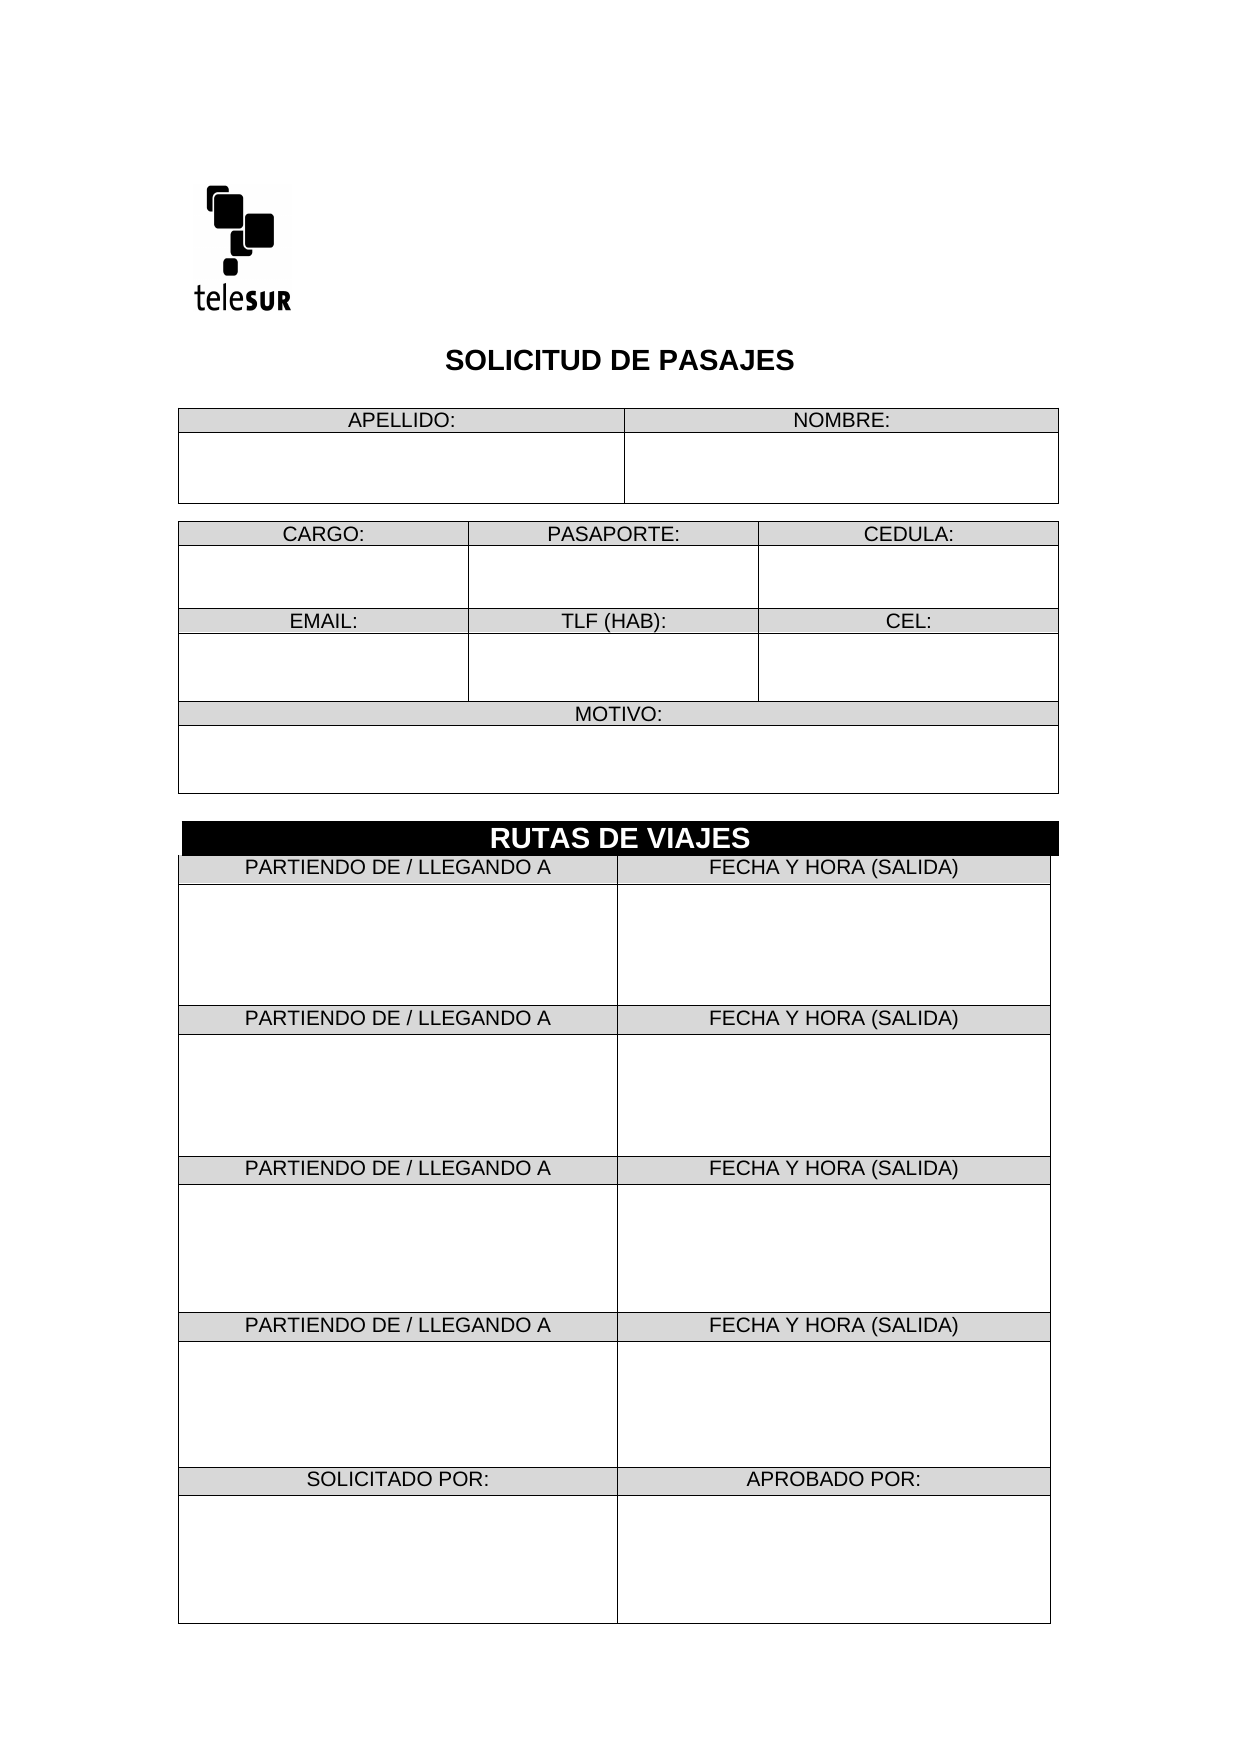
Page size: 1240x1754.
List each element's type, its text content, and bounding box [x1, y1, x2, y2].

table_cell [179, 634, 468, 701]
table_cell CEL: [759, 609, 1058, 632]
table_header CEDULA: [759, 522, 1058, 545]
table_header NOMBRE: [625, 409, 1058, 432]
table_cell FECHA Y HORA (SALIDA) [618, 1313, 1050, 1341]
table_cell [1051, 1184, 1058, 1312]
table_cell PARTIENDO DE / LLEGANDO A [179, 855, 617, 883]
table_cell [1051, 884, 1058, 1005]
table_cell [618, 1496, 1050, 1623]
table_cell [1051, 856, 1058, 883]
table_cell [618, 885, 1050, 1005]
table_cell [179, 726, 1058, 793]
table_cell [618, 1035, 1050, 1156]
table_cell [1051, 1341, 1058, 1467]
table_cell FECHA Y HORA (SALIDA) [618, 1157, 1050, 1184]
table_cell [179, 1035, 617, 1156]
table_header CARGO: [179, 522, 468, 545]
table_cell FECHA Y HORA (SALIDA) [618, 856, 1050, 883]
table_cell FECHA Y HORA (SALIDA) [618, 1006, 1050, 1034]
table_cell [1051, 1156, 1058, 1184]
table_cell [469, 634, 758, 701]
table_header [178, 821, 182, 855]
table_cell [179, 885, 617, 1005]
table_cell [1051, 1034, 1058, 1156]
table_cell PARTIENDO DE / LLEGANDO A [179, 1157, 617, 1184]
table_header APELLIDO: [179, 409, 624, 432]
table_header RUTAS DE VIAJES [183, 822, 1058, 855]
table_cell TLF (HAB): [469, 609, 758, 632]
table_cell [469, 546, 758, 608]
table_cell PARTIENDO DE / LLEGANDO A [179, 1006, 617, 1034]
table_cell [179, 546, 468, 608]
table_cell EMAIL: [179, 609, 468, 632]
table_cell PARTIENDO DE / LLEGANDO A [179, 1313, 617, 1341]
table_cell [179, 1342, 617, 1467]
table_cell MOTIVO: [179, 702, 1058, 725]
table_cell [759, 634, 1058, 701]
table_cell [759, 546, 1058, 608]
table_cell [625, 433, 1058, 503]
table_cell [618, 1185, 1050, 1312]
table_cell [1051, 1467, 1058, 1495]
table_cell [1051, 1312, 1058, 1341]
table_cell [179, 1496, 617, 1623]
table_cell [1051, 1495, 1058, 1623]
table_cell SOLICITADO POR: [179, 1468, 617, 1495]
table_cell APROBADO POR: [618, 1468, 1050, 1495]
table_header PASAPORTE: [469, 522, 758, 545]
table_cell [1051, 1005, 1058, 1034]
table_cell [179, 433, 624, 503]
text SOLICITUD DE PASAJES [177, 344, 1062, 377]
table_cell [179, 1185, 617, 1312]
table_cell [618, 1342, 1050, 1467]
